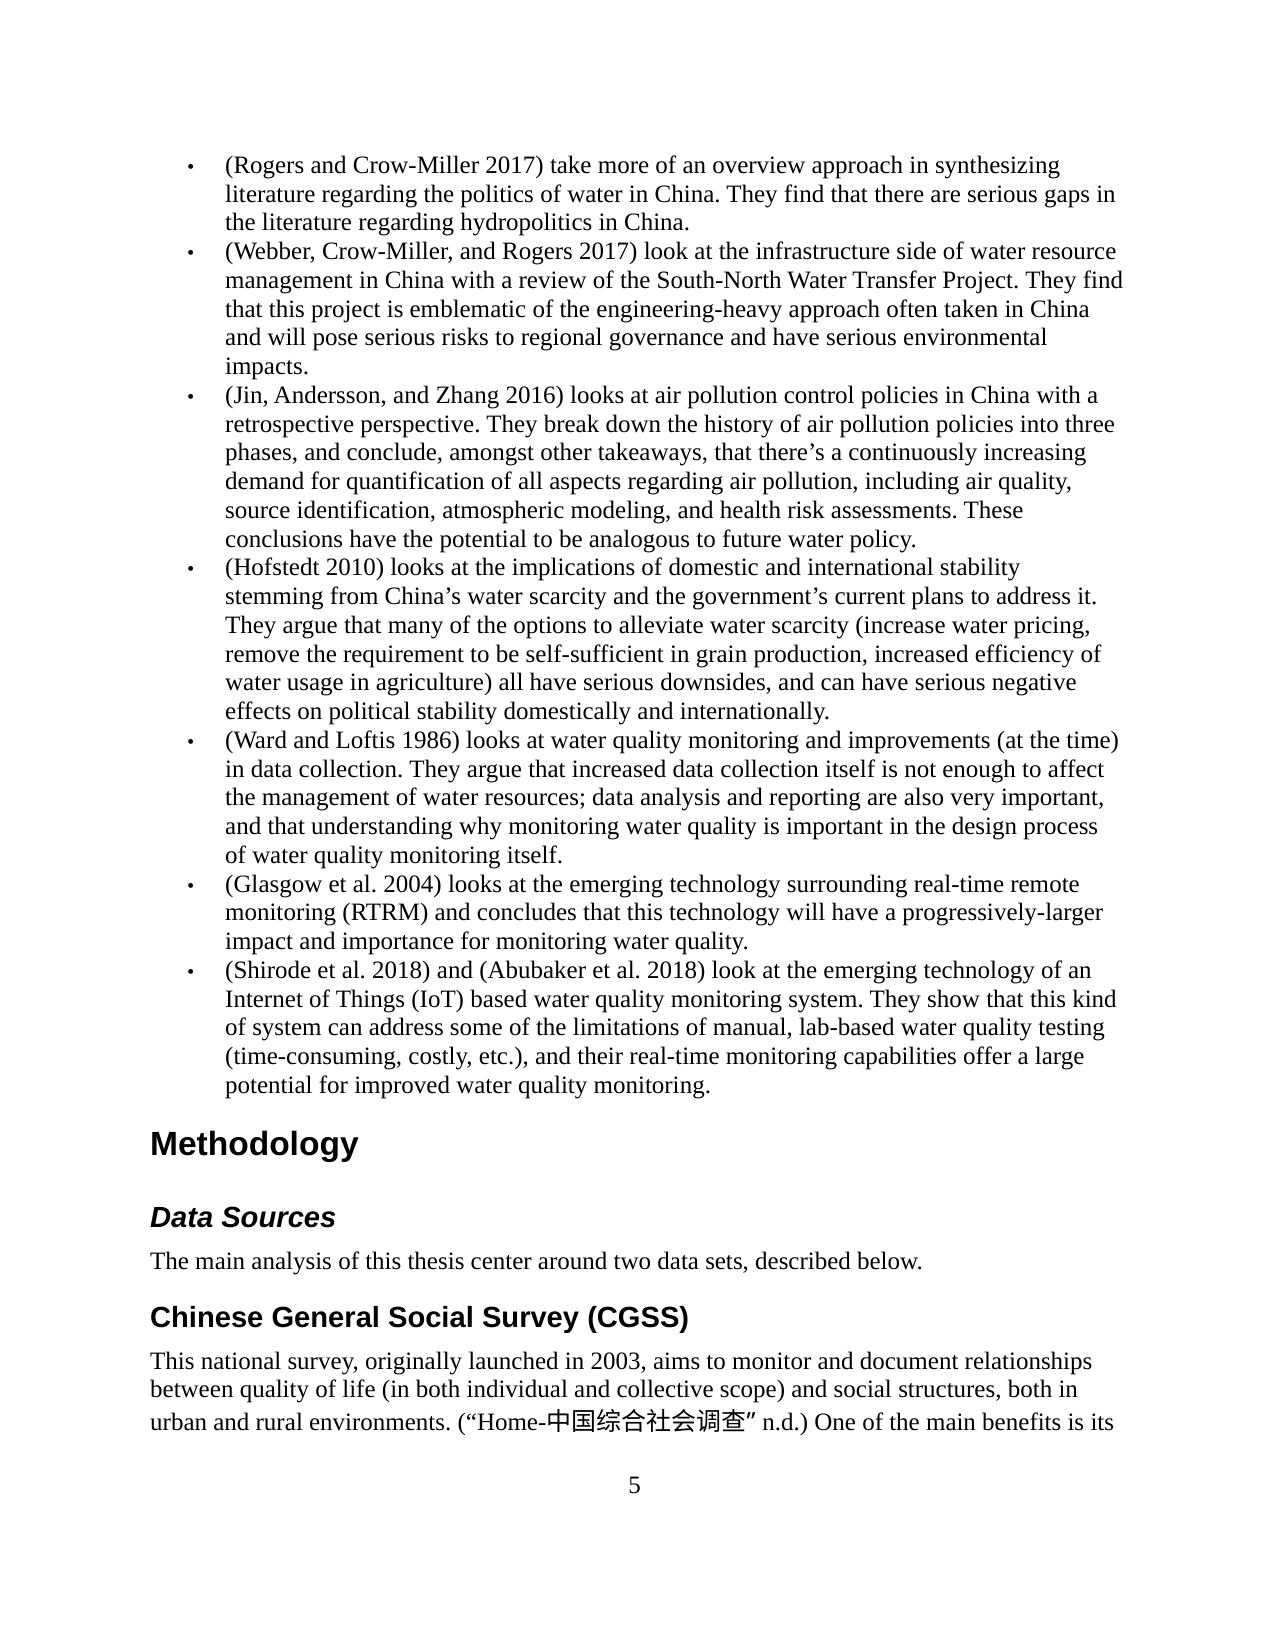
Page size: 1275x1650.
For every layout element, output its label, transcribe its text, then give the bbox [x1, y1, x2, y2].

list (Rogers and Crow-Miller 2017) take more of an overview approach in synthesizing literature regarding the politics of water in China. They find that there are serious gaps in the literature regarding hydropolitics in China. [187, 150, 1125, 236]
subtitle Chinese General Social Survey (CGSS) [150, 1300, 1125, 1333]
list (Jin, Andersson, and Zhang 2016) looks at air pollution control policies in China with a retrospective perspective. They break down the history of air pollution policies into three phases, and conclude, amongst other takeaways, that there’s a continuously increasing demand for quantification of all aspects regarding air pollution, including air quality, source identification, atmospheric modeling, and health risk assessments. These conclusions have the potential to be analogous to future water policy. [187, 380, 1125, 552]
list (Webber, Crow-Miller, and Rogers 2017) look at the infrastructure side of water resource management in China with a review of the South-North Water Transfer Project. They find that this project is emblematic of the engineering-heavy approach often taken in China and will pose serious risks to regional governance and have serious environmental impacts. [187, 236, 1125, 380]
text This national survey, originally launched in 2003, aims to monitor and document relationships between quality of life (in both individual and collective scope) and social structures, both in urban and rural environments. (“Home-中国综合社会调查” n.d.) One of the main benefits is its [150, 1346, 1125, 1437]
list (Ward and Loftis 1986) looks at water quality monitoring and improvements (at the time) in data collection. They argue that increased data collection itself is not enough to affect the management of water resources; data analysis and reporting are also very important, and that understanding why monitoring water quality is important in the design process of water quality monitoring itself. [187, 725, 1125, 869]
subtitle Data Sources [150, 1200, 1125, 1233]
subtitle Methodology [150, 1124, 1125, 1162]
list (Shirode et al. 2018) and (Abubaker et al. 2018) look at the emerging technology of an Internet of Things (IoT) based water quality monitoring system. They show that this kind of system can address some of the limitations of manual, lab-based water quality testing (time-consuming, costly, etc.), and their real-time monitoring capabilities offer a large potential for improved water quality monitoring. [187, 955, 1125, 1099]
list (Glasgow et al. 2004) looks at the emerging technology surrounding real-time remote monitoring (RTRM) and concludes that this technology will have a progressively-larger impact and importance for monitoring water quality. [187, 869, 1125, 955]
list (Hofstedt 2010) looks at the implications of domestic and international stability stemming from China’s water scarcity and the government’s current plans to address it. They argue that many of the options to alleviate water scarcity (increase water pricing, remove the requirement to be self-sufficient in grain production, increased efficiency of water usage in agriculture) all have serious downsides, and can have serious negative effects on political stability domestically and internationally. [187, 552, 1125, 725]
text The main analysis of this thesis center around two data sets, described below. [150, 1246, 1125, 1275]
